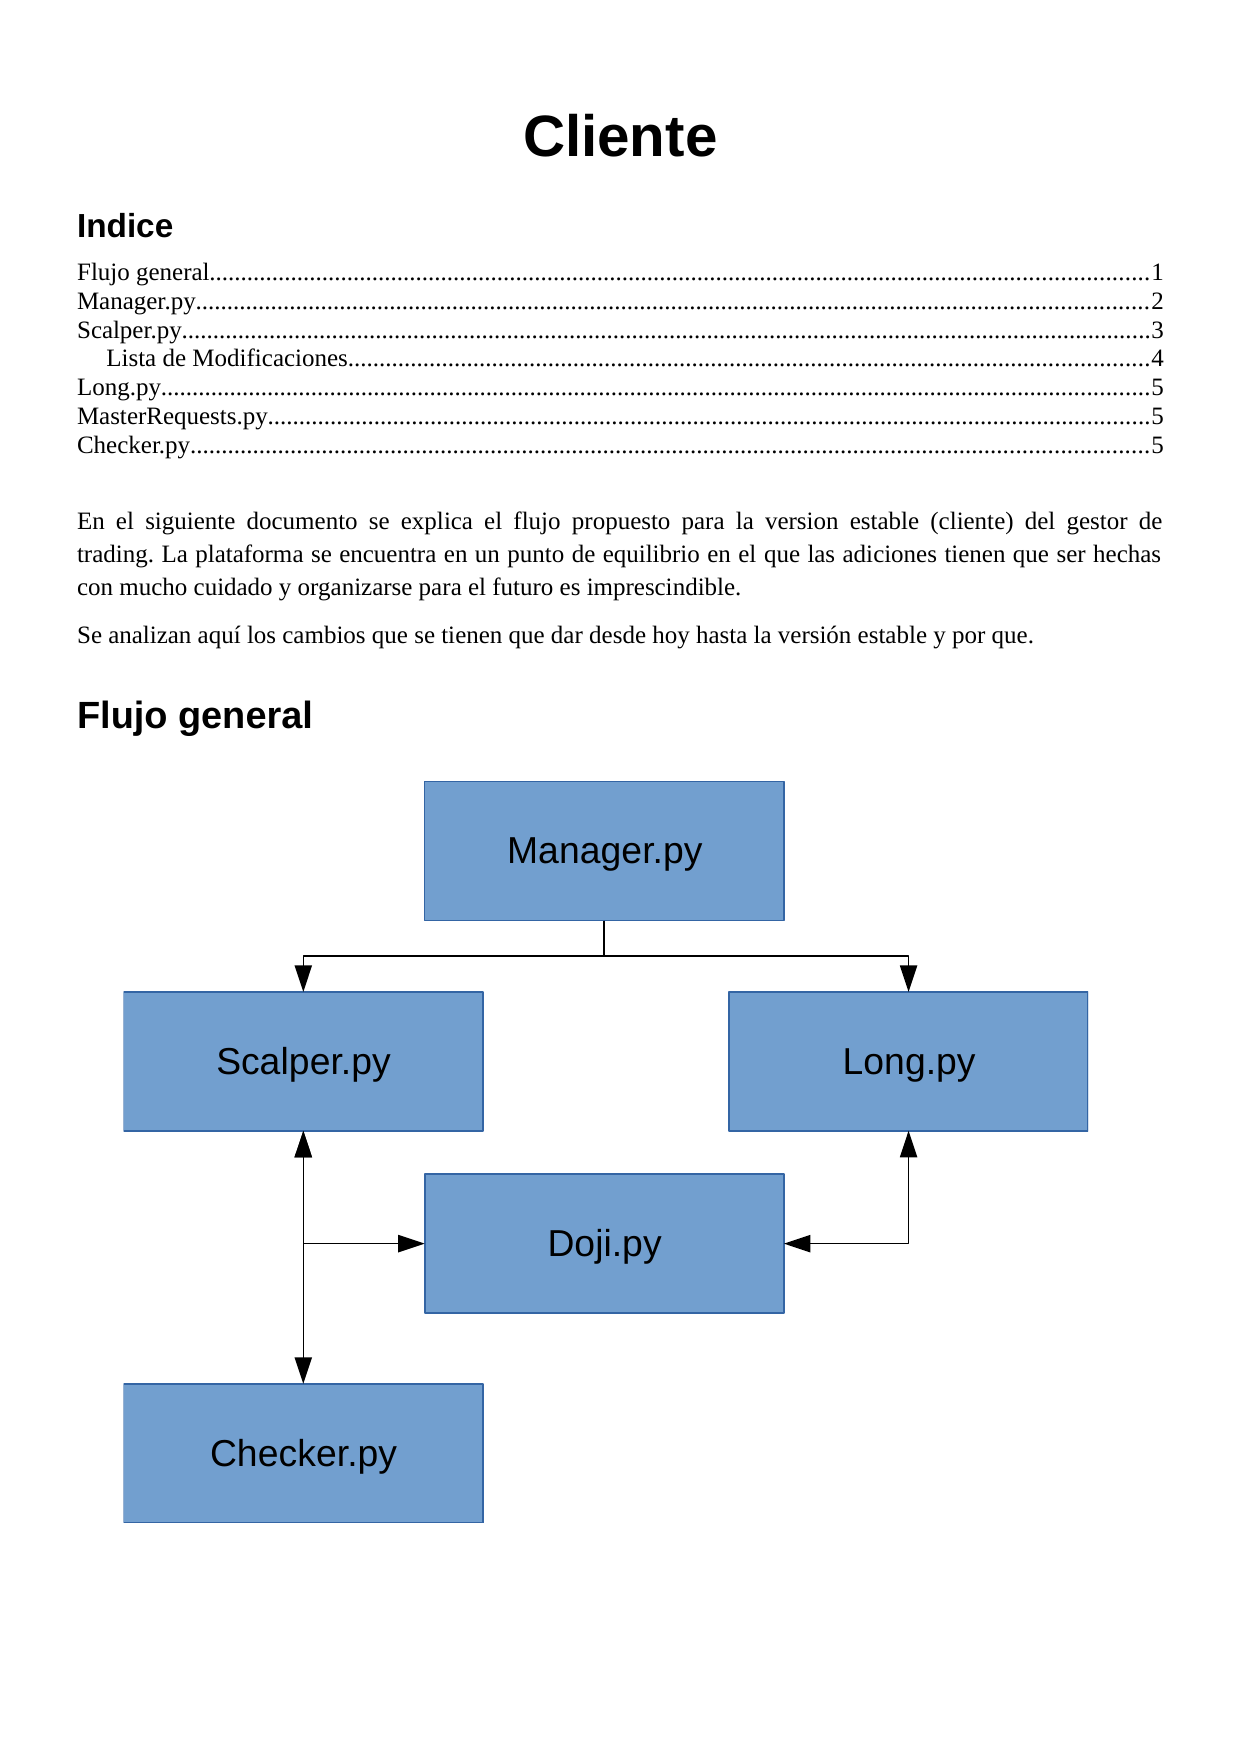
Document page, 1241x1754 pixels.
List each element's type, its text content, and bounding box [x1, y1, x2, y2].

text MasterRequests.py 5 [77, 401, 1163, 430]
text En el siguiente documento se explica el flujo propuesto para la version estable (cliente) del gestor de trading. La plataforma se encuentra en un punto de equilibrio en el que las adiciones tienen que ser hechas con mucho cuidado y organizarse para el futuro es imprescindible. [77, 506, 1163, 601]
text Checker.py 5 [77, 430, 1163, 458]
title Cliente [77, 102, 1163, 169]
text Flujo general 1 [77, 257, 1163, 286]
text Se analizan aquí los cambios que se tienen que dar desde hoy hasta la versión estable y por que. [77, 620, 1163, 648]
subtitle Flujo general [77, 692, 1163, 736]
text Scalper.py 3 [77, 315, 1163, 343]
text Lista de Modificaciones 4 [106, 343, 1163, 372]
text Long.py 5 [77, 372, 1163, 401]
text Manager.py 2 [77, 286, 1163, 315]
subtitle Indice [77, 206, 1163, 245]
